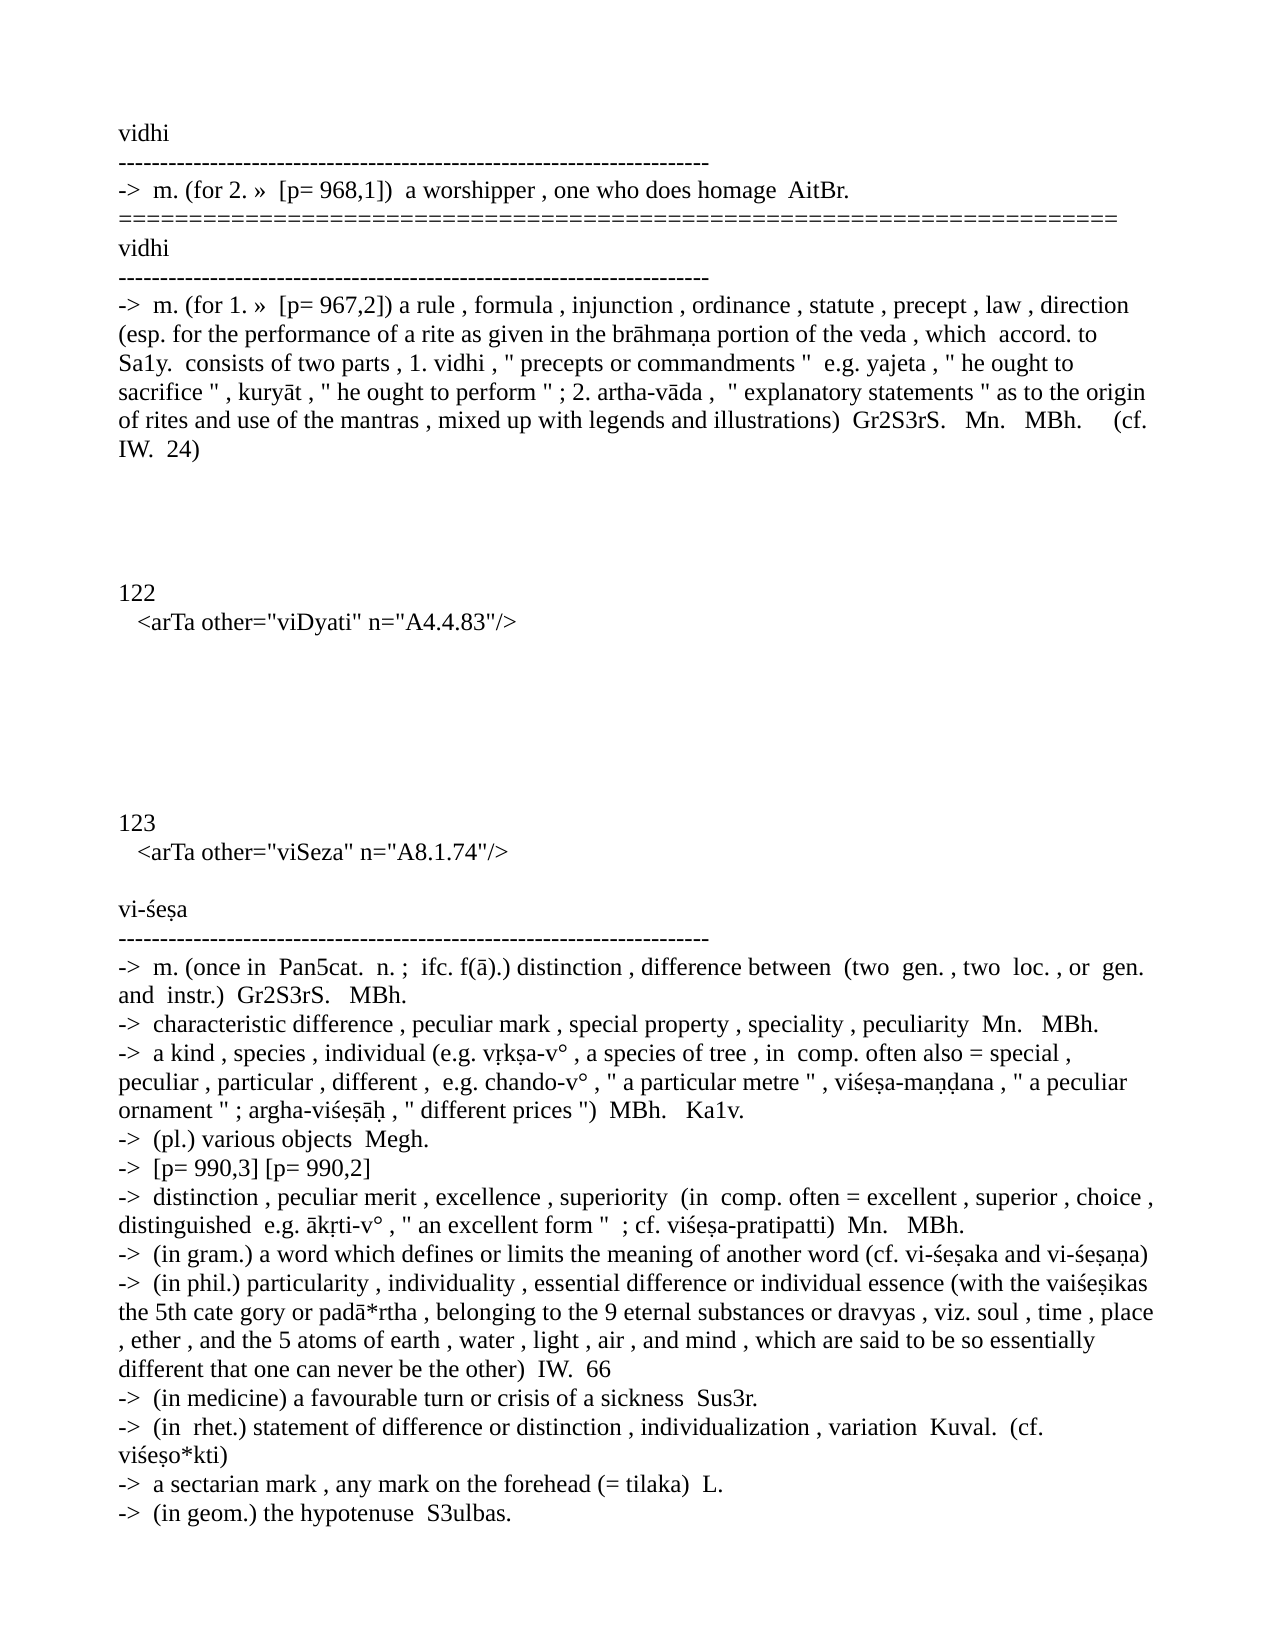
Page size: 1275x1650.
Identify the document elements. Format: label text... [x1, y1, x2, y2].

text -> (in medicine) a favourable turn or crisis of a sickness Sus3r. [118, 1383, 1157, 1412]
text -> (in rhet.) statement of difference or distinction , individualization , variation Kuval. (cf. viśeṣo*kti) [118, 1412, 1157, 1469]
text 122 [118, 578, 1157, 607]
text -> (pl.) various objects Megh. [118, 1124, 1157, 1153]
text ----------------------------------------------------------------------- [118, 262, 1157, 291]
text ----------------------------------------------------------------------- [118, 923, 1157, 952]
text vidhi [118, 118, 1157, 147]
text -> m. (for 1. » [p= 967,2]) a rule , formula , injunction , ordinance , statute , precept , law , direction (esp. for the performance of a rite as given in the brāhmaṇa portion of the veda , which accord. to Sa1y. consists of two parts , 1. vidhi , " precepts or commandments " e.g. yajeta , " he ought to sacrifice " , kuryāt , " he ought to perform " ; 2. artha-vāda , " explanatory statements " as to the origin of rites and use of the mantras , mixed up with legends and illustrations) Gr2S3rS. Mn. MBh. (cf. IW. 24) [118, 291, 1157, 463]
text ======================================================================= [118, 204, 1157, 233]
text -> (in gram.) a word which defines or limits the meaning of another word (cf. vi-śeṣaka and vi-śeṣaṇa) [118, 1239, 1157, 1268]
text -> [p= 990,3] [p= 990,2] [118, 1153, 1157, 1182]
text -> distinction , peculiar merit , excellence , superiority (in comp. often = excellent , superior , choice , distinguished e.g. ākṛti-v° , " an excellent form " ; cf. viśeṣa-pratipatti) Mn. MBh. [118, 1182, 1157, 1239]
text vi-śeṣa [118, 894, 1157, 923]
text -> characteristic difference , peculiar mark , special property , speciality , peculiarity Mn. MBh. [118, 1009, 1157, 1038]
text <arTa other="viSeza" n="A8.1.74"/> [118, 837, 1157, 866]
text -> a kind , species , individual (e.g. vṛkṣa-v° , a species of tree , in comp. often also = special , peculiar , particular , different , e.g. chando-v° , " a particular metre " , viśeṣa-maṇḍana , " a peculiar ornament " ; argha-viśeṣāḥ , " different prices ") MBh. Ka1v. [118, 1038, 1157, 1124]
text 123 [118, 808, 1157, 837]
text -> m. (once in Pan5cat. n. ; ifc. f(ā).) distinction , difference between (two gen. , two loc. , or gen. and instr.) Gr2S3rS. MBh. [118, 952, 1157, 1009]
text ----------------------------------------------------------------------- [118, 147, 1157, 176]
text -> m. (for 2. » [p= 968,1]) a worshipper , one who does homage AitBr. [118, 176, 1157, 204]
text vidhi [118, 233, 1157, 262]
text <arTa other="viDyati" n="A4.4.83"/> [118, 607, 1157, 636]
text -> a sectarian mark , any mark on the forehead (= tilaka) L. [118, 1469, 1157, 1498]
text -> (in geom.) the hypotenuse S3ulbas. [118, 1498, 1157, 1527]
text -> (in phil.) particularity , individuality , essential difference or individual essence (with the vaiśeṣikas the 5th cate gory or padā*rtha , belonging to the 9 eternal substances or dravyas , viz. soul , time , place , ether , and the 5 atoms of earth , water , light , air , and mind , which are said to be so essentially different that one can never be the other) IW. 66 [118, 1268, 1157, 1383]
